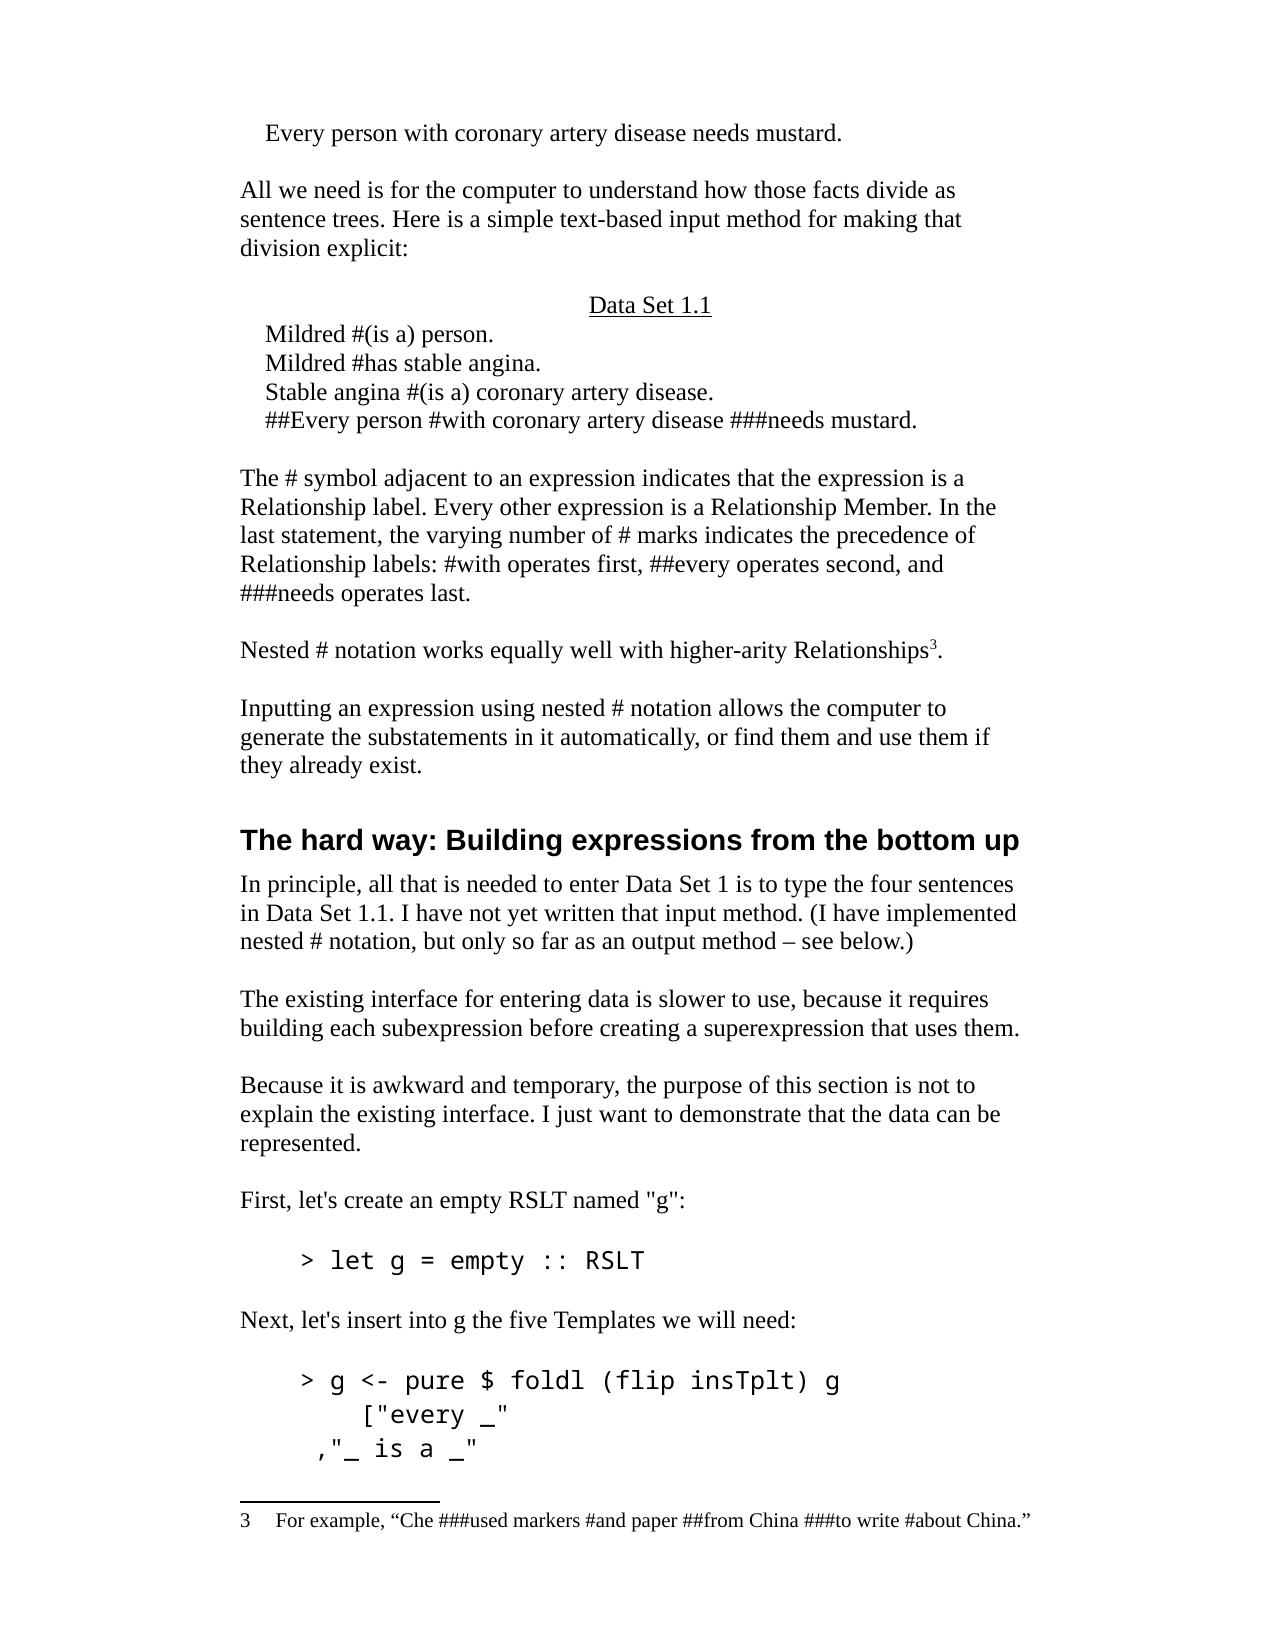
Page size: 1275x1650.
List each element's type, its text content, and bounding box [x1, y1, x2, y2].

text Because it is awkward and temporary, the purpose of this section is not to explain the existing interface. I just want to demonstrate that the data can be represented. [240, 1070, 1035, 1156]
text ["every _" [240, 1397, 1035, 1431]
text ##Every person #with coronary artery disease ###needs mustard. [240, 406, 1035, 434]
text > g <- pure $ foldl (flip insTplt) g [240, 1363, 1035, 1397]
text First, let's create an empty RSLT named "g": [240, 1185, 1035, 1214]
text Nested # notation works equally well with higher-arity Relationships. [240, 636, 1035, 664]
text The # symbol adjacent to an expression indicates that the expression is a Relationship label. Every other expression is a Relationship Member. In the last statement, the varying number of # marks indicates the precedence of Relationship labels: #with operates first, ##every operates second, and ###needs operates last. [240, 463, 1035, 607]
text Mildred #has stable angina. [240, 348, 1035, 377]
subtitle The hard way: Building expressions from the bottom up [240, 823, 1035, 856]
text Mildred #(is a) person. [240, 319, 1035, 348]
text Inputting an expression using nested # notation allows the computer to generate the substatements in it automatically, or find them and use them if they already exist. [240, 693, 1035, 808]
text Next, let's insert into g the five Templates we will need: [240, 1306, 1035, 1334]
text Stable angina #(is a) coronary artery disease. [240, 377, 1035, 406]
text The existing interface for entering data is slower to use, because it requires building each subexpression before creating a superexpression that uses them. [240, 984, 1035, 1041]
text For example, “Che ###used markers #and paper ##from China ###to write #about China.” [240, 1508, 1035, 1532]
text ,"_ is a _" [240, 1431, 1035, 1465]
text > let g = empty :: RSLT [240, 1243, 1035, 1277]
text Every person with coronary artery disease needs mustard. [240, 118, 1035, 147]
text All we need is for the computer to understand how those facts divide as sentence trees. Here is a simple text-based input method for making that division explicit: [240, 176, 1035, 262]
text Data Set 1.1 [240, 291, 1035, 319]
text In principle, all that is needed to enter Data Set 1 is to type the four sentences in Data Set 1.1. I have not yet written that input method. (I have implemented nested # notation, but only so far as an output method – see below.) [240, 869, 1035, 955]
